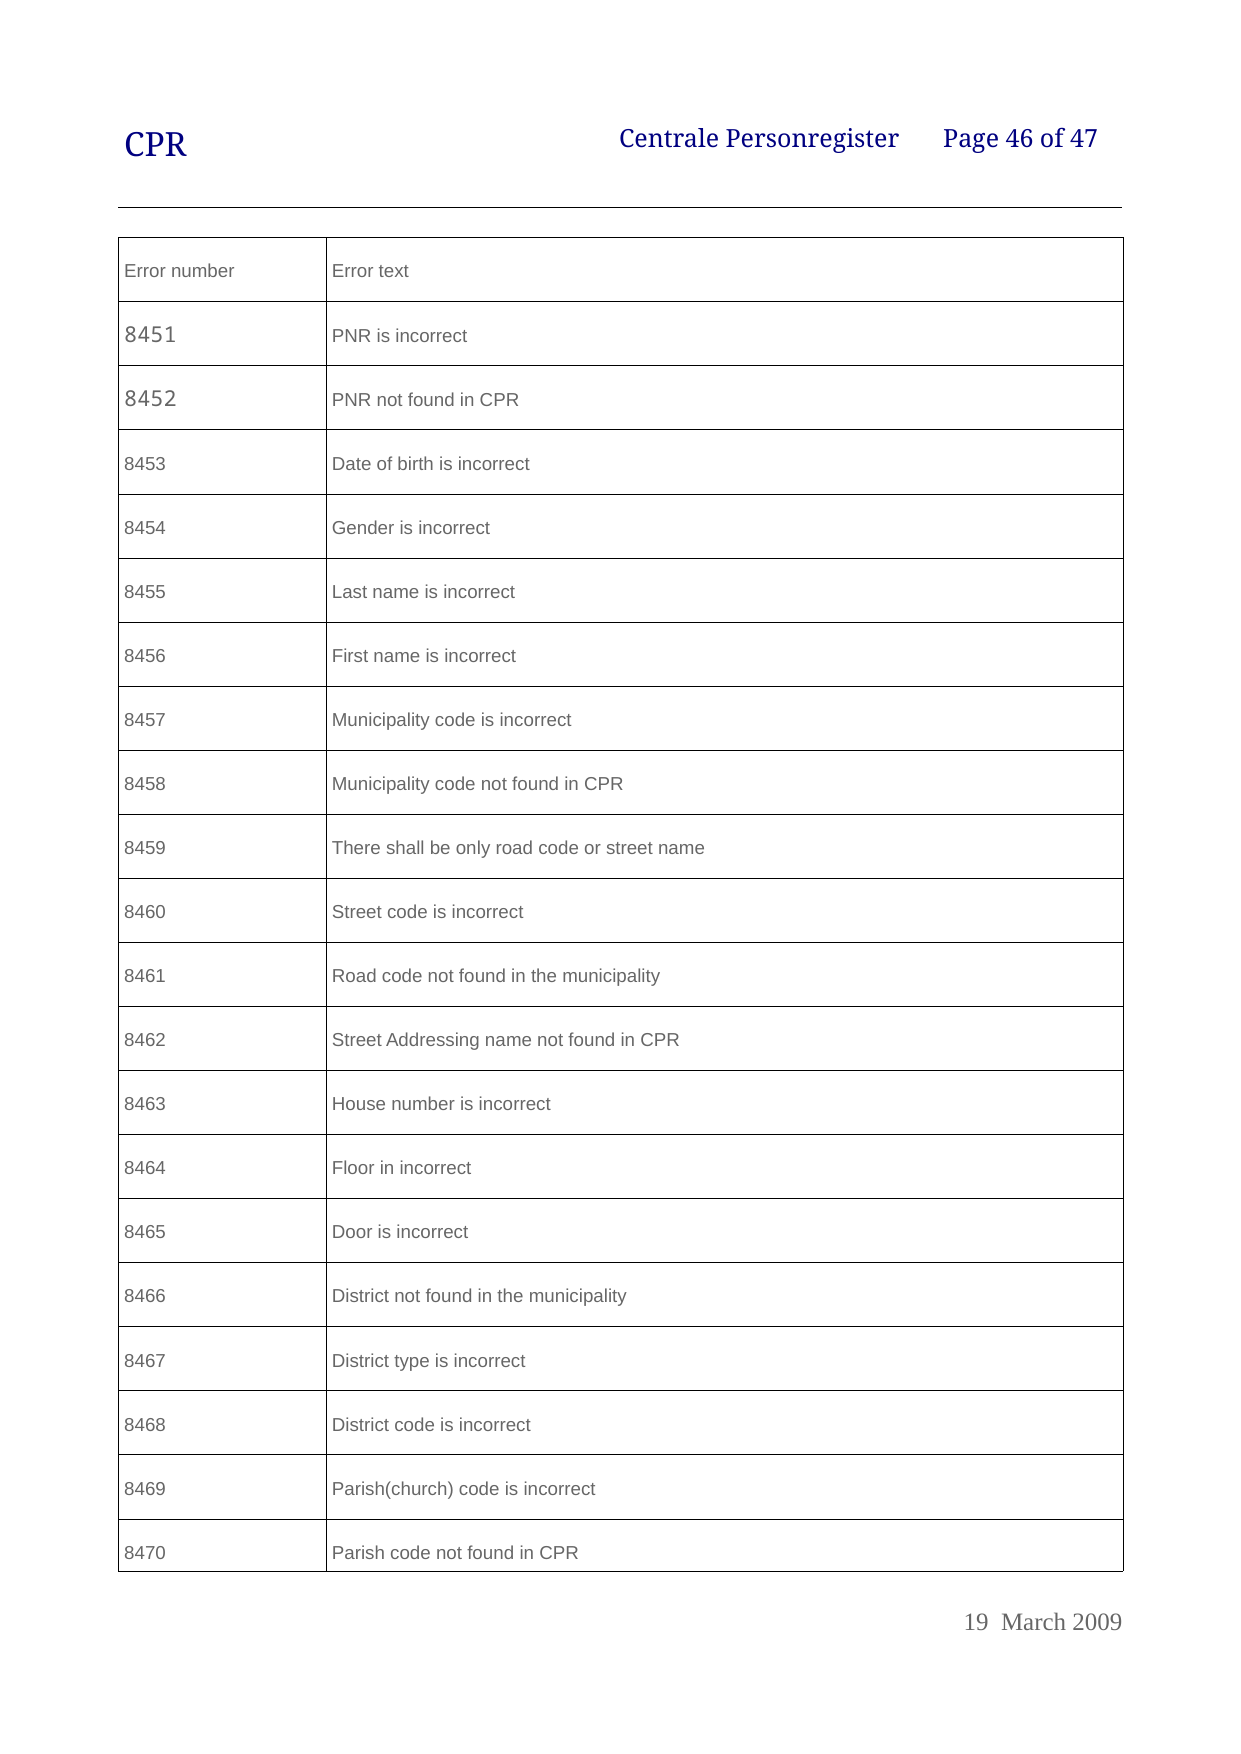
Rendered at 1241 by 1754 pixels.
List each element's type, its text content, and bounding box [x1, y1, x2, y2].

table_cell District code is incorrect [327, 1391, 1123, 1454]
table_cell 8469 [119, 1455, 326, 1518]
table_cell Parish code not found in CPR [327, 1520, 1123, 1571]
table_header Error number [119, 238, 326, 301]
table_cell Street Addressing name not found in CPR [327, 1007, 1123, 1070]
table_cell PNR not found in CPR [327, 366, 1123, 429]
table_cell 8451 [119, 302, 326, 365]
table_cell 8468 [119, 1391, 326, 1454]
table_cell 8463 [119, 1071, 326, 1134]
table_cell Street code is incorrect [327, 879, 1123, 942]
table_cell 8453 [119, 430, 326, 493]
table_cell 8466 [119, 1263, 326, 1326]
table_cell 8464 [119, 1135, 326, 1198]
table_cell 8454 [119, 495, 326, 557]
table_cell Door is incorrect [327, 1199, 1123, 1262]
table_cell Floor in incorrect [327, 1135, 1123, 1198]
table_cell Parish(church) code is incorrect [327, 1455, 1123, 1518]
table_cell 8455 [119, 559, 326, 622]
table_cell Road code not found in the municipality [327, 943, 1123, 1006]
table_cell District type is incorrect [327, 1327, 1123, 1390]
table_cell 8456 [119, 623, 326, 686]
table_cell District not found in the municipality [327, 1263, 1123, 1326]
table_cell Municipality code is incorrect [327, 687, 1123, 750]
table_cell PNR is incorrect [327, 302, 1123, 365]
table_cell 8459 [119, 815, 326, 878]
table_cell 8458 [119, 751, 326, 814]
table_cell Gender is incorrect [327, 495, 1123, 557]
table_cell Municipality code not found in CPR [327, 751, 1123, 814]
table_cell 8461 [119, 943, 326, 1006]
table_cell 8465 [119, 1199, 326, 1262]
table_cell House number is incorrect [327, 1071, 1123, 1134]
table_cell 8470 [119, 1520, 326, 1571]
table_cell 8460 [119, 879, 326, 942]
table_cell 8457 [119, 687, 326, 750]
table_header Error text [327, 238, 1123, 301]
table_cell There shall be only road code or street name [327, 815, 1123, 878]
table_cell 8462 [119, 1007, 326, 1070]
table_cell 8452 [119, 366, 326, 429]
table_cell Last name is incorrect [327, 559, 1123, 622]
table_cell Date of birth is incorrect [327, 430, 1123, 493]
table_cell 8467 [119, 1327, 326, 1390]
table_cell First name is incorrect [327, 623, 1123, 686]
